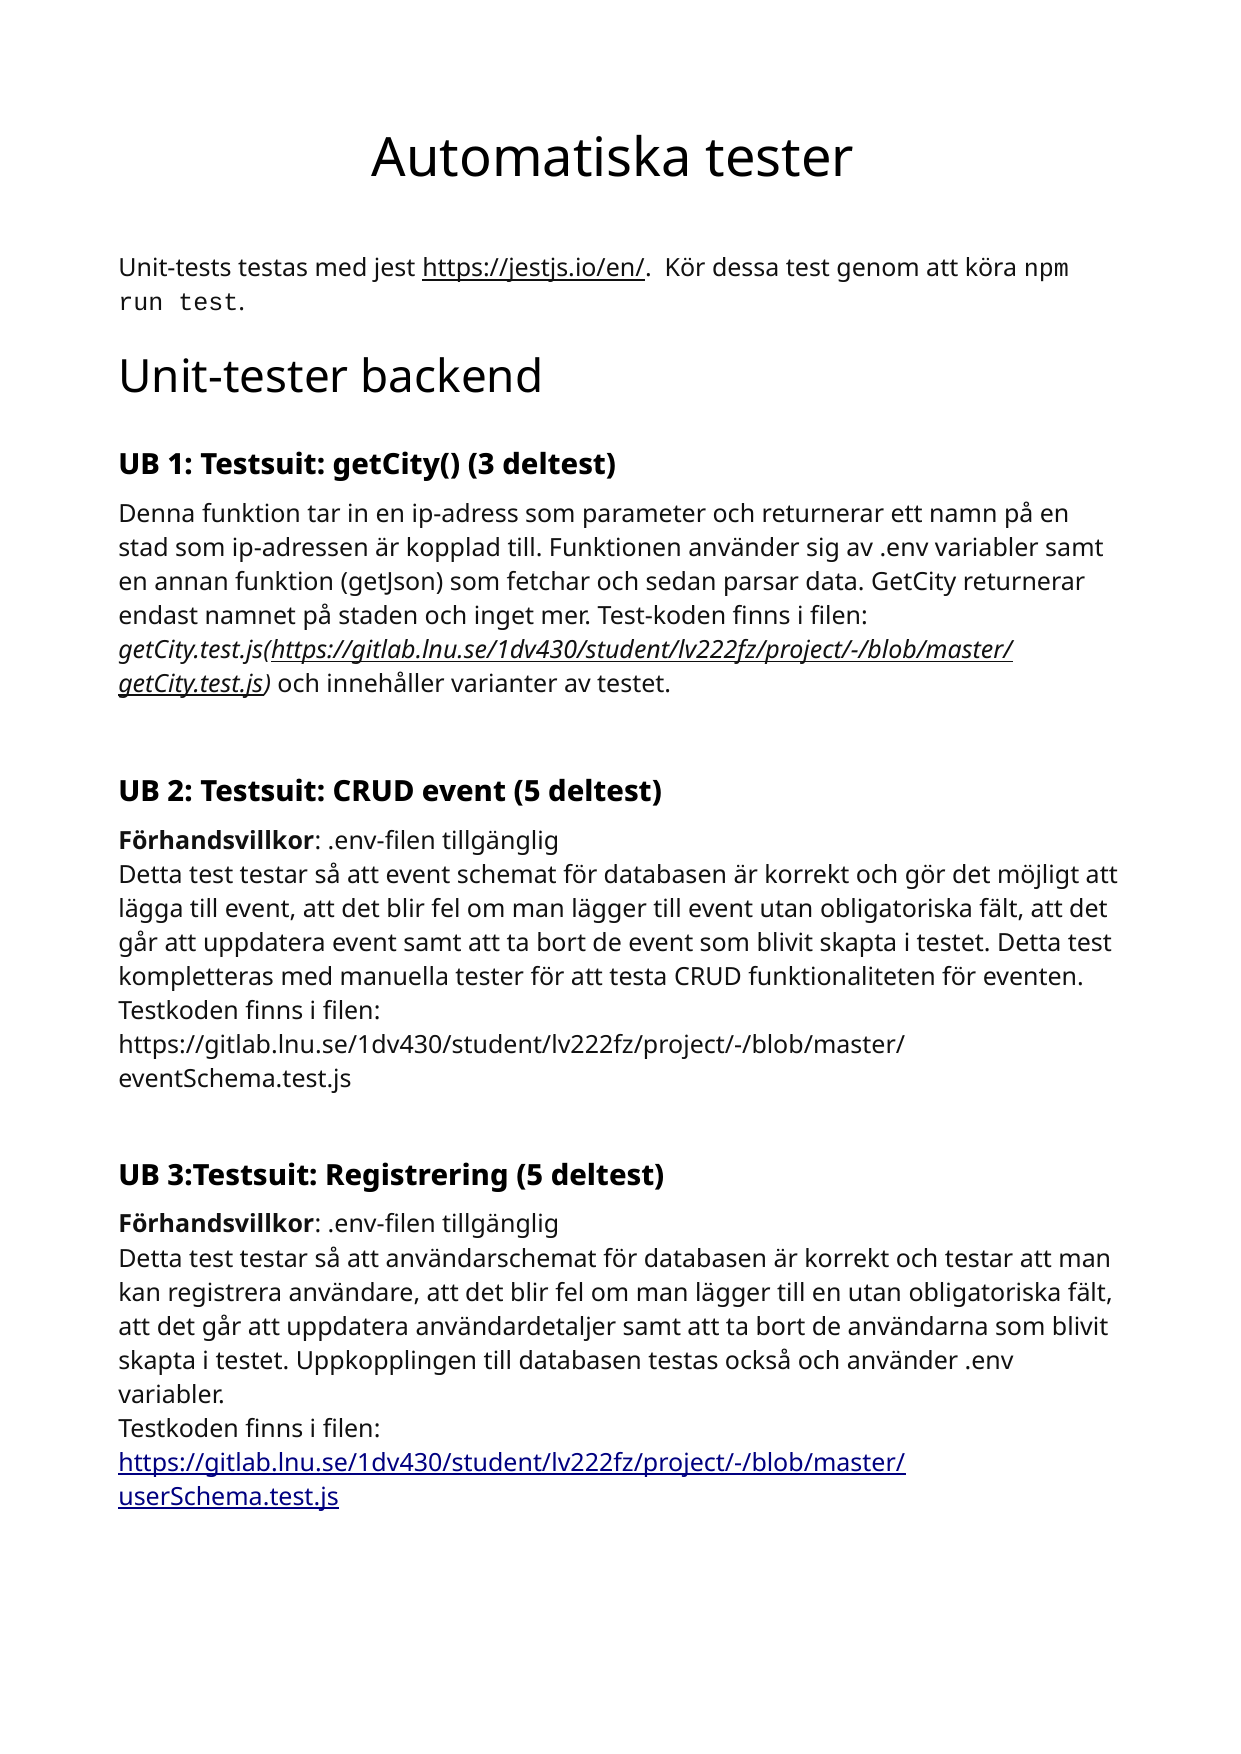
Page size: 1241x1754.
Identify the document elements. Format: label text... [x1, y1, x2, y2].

text Denna funktion tar in en ip-adress som parameter och returnerar ett namn på en stad som ip-adressen är kopplad till. Funktionen använder sig av .env variabler samt en annan funktion (getJson) som fetchar och sedan parsar data. GetCity returnerar endast namnet på staden och inget mer. Test-koden finns i filen: getCity.test.js(https://gitlab.lnu.se/1dv430/student/lv222fz/project/-/blob/master/getCity.test.js) och innehåller varianter av testet. [118, 495, 1122, 700]
subtitle UB 2: Testsuit: CRUD event (5 deltest) [118, 770, 1122, 810]
text Testkoden finns i filen: https://gitlab.lnu.se/1dv430/student/lv222fz/project/-/blob/master/userSchema.test.js [118, 1411, 1122, 1513]
text Förhandsvillkor: .env-filen tillgänglig [118, 1206, 1122, 1240]
subtitle UB 1: Testsuit: getCity() (3 deltest) [118, 443, 1122, 483]
text Detta test testar så att event schemat för databasen är korrekt och gör det möjligt att lägga till event, att det blir fel om man lägger till event utan obligatoriska fält, att det går att uppdatera event samt att ta bort de event som blivit skapta i testet. Detta test kompletteras med manuella tester för att testa CRUD funktionaliteten för eventen. [118, 856, 1122, 993]
text Testkoden finns i filen: https://gitlab.lnu.se/1dv430/student/lv222fz/project/-/blob/master/eventSchema.test.js [118, 993, 1122, 1095]
subtitle Automatiska tester [118, 118, 1122, 192]
subtitle UB 3:Testsuit: Registrering (5 deltest) [118, 1154, 1122, 1194]
text Unit-tests testas med jest https://jestjs.io/en/. Kör dessa test genom att köra npm run test. [118, 250, 1122, 318]
text Förhandsvillkor: .env-filen tillgänglig [118, 822, 1122, 856]
subtitle Unit-tester backend [118, 343, 1122, 406]
text Detta test testar så att användarschemat för databasen är korrekt och testar att man kan registrera användare, att det blir fel om man lägger till en utan obligatoriska fält, att det går att uppdatera användardetaljer samt att ta bort de användarna som blivit skapta i testet. Uppkopplingen till databasen testas också och använder .env variabler. [118, 1240, 1122, 1411]
